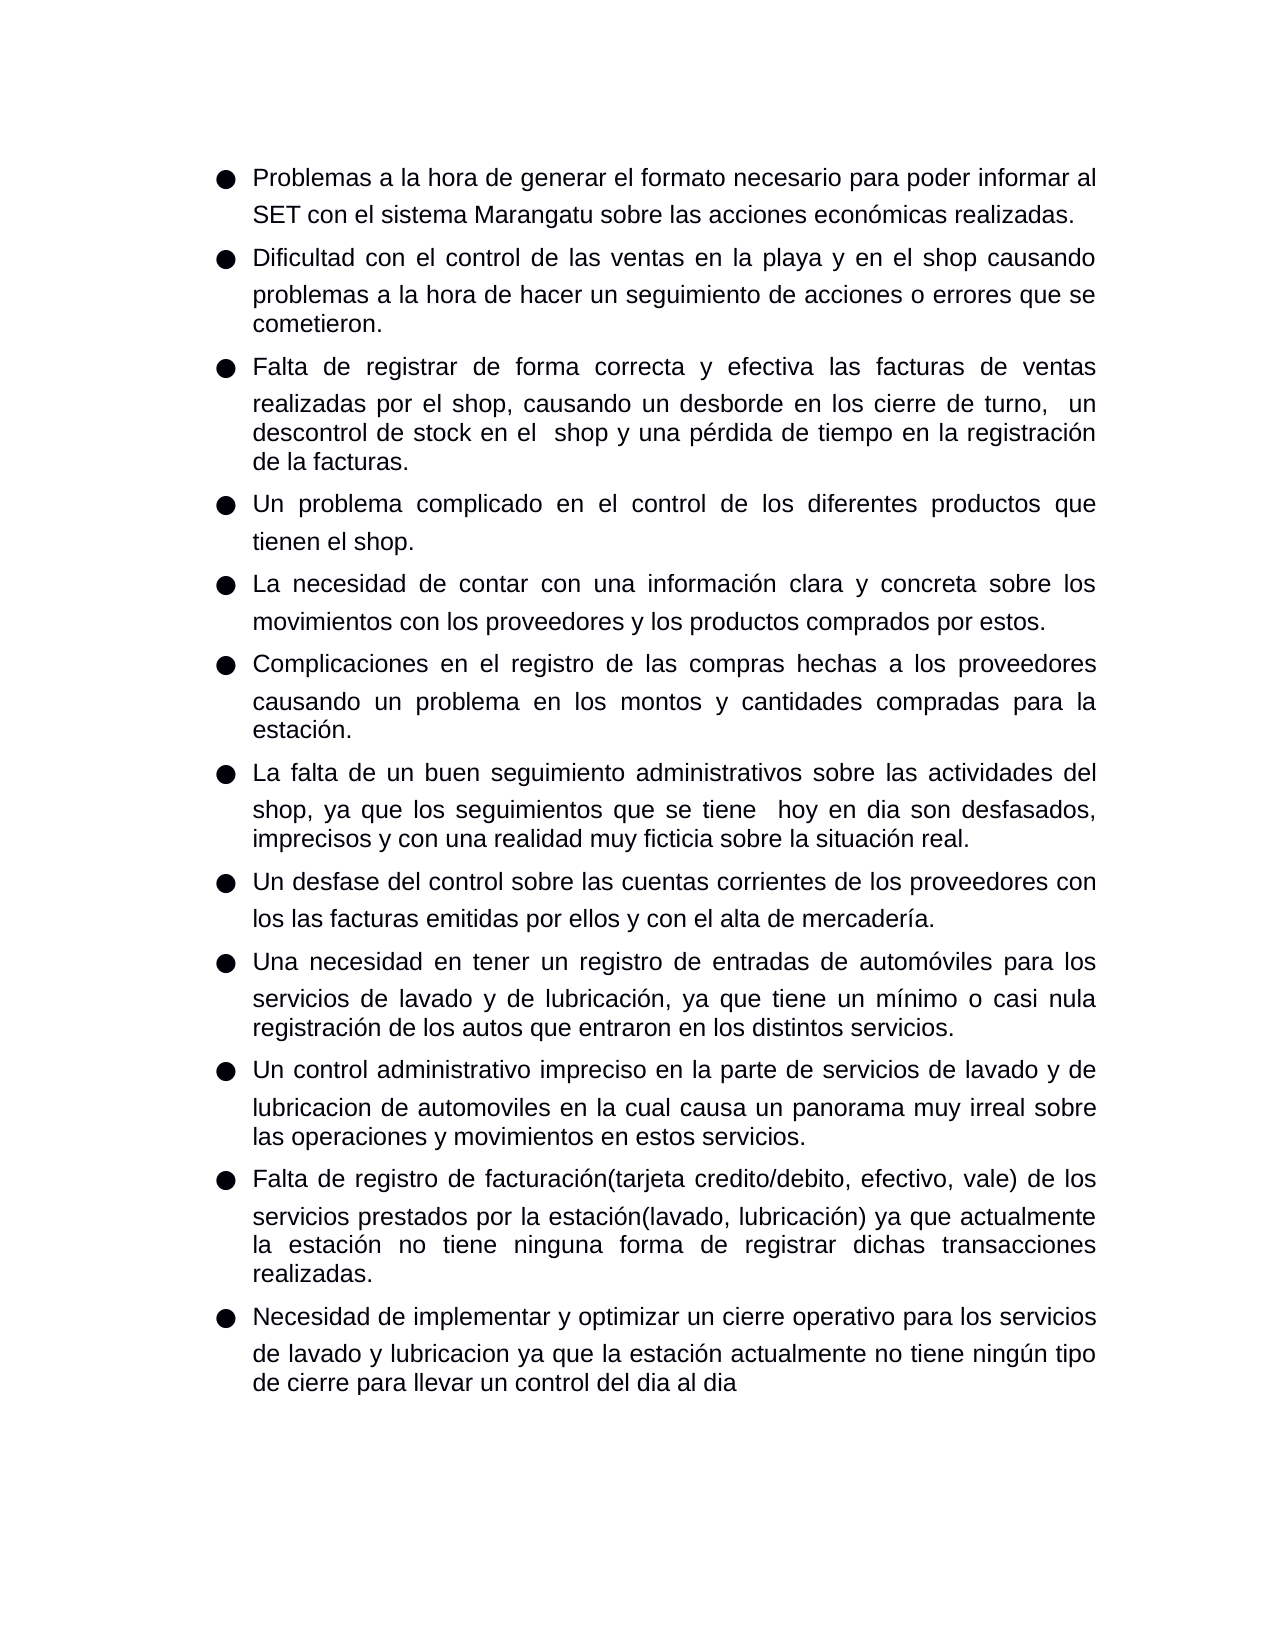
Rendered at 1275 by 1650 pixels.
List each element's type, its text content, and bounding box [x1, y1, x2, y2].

list Un problema complicado en el control de los diferentes productos que tienen el shop. [215, 474, 1098, 554]
list Complicaciones en el registro de las compras hechas a los proveedores causando un problema en los montos y cantidades compradas para la estación. [215, 634, 1098, 743]
list La necesidad de contar con una información clara y concreta sobre los movimientos con los proveedores y los productos comprados por estos. [215, 554, 1098, 634]
list Falta de registrar de forma correcta y efectiva las facturas de ventas realizadas por el shop, causando un desborde en los cierre de turno, un descontrol de stock en el shop y una pérdida de tiempo en la registración de la facturas. [215, 336, 1098, 474]
list Una necesidad en tener un registro de entradas de automóviles para los servicios de lavado y de lubricación, ya que tiene un mínimo o casi nula registración de los autos que entraron en los distintos servicios. [215, 931, 1098, 1040]
list Un desfase del control sobre las cuentas corrientes de los proveedores con los las facturas emitidas por ellos y con el alta de mercadería. [215, 851, 1098, 931]
list Un control administrativo impreciso en la parte de servicios de lavado y de lubricacion de automoviles en la cual causa un panorama muy irreal sobre las operaciones y movimientos en estos servicios. [215, 1040, 1098, 1149]
list Falta de registro de facturación(tarjeta credito/debito, efectivo, vale) de los servicios prestados por la estación(lavado, lubricación) ya que actualmente la estación no tiene ninguna forma de registrar dichas transacciones realizadas. [215, 1149, 1098, 1286]
list Necesidad de implementar y optimizar un cierre operativo para los servicios de lavado y lubricacion ya que la estación actualmente no tiene ningún tipo de cierre para llevar un control del dia al dia [215, 1286, 1098, 1395]
list Dificultad con el control de las ventas en la playa y en el shop causando problemas a la hora de hacer un seguimiento de acciones o errores que se cometieron. [215, 228, 1098, 336]
list Problemas a la hora de generar el formato necesario para poder informar al SET con el sistema Marangatu sobre las acciones económicas realizadas. [215, 149, 1098, 228]
list La falta de un buen seguimiento administrativos sobre las actividades del shop, ya que los seguimientos que se tiene hoy en dia son desfasados, imprecisos y con una realidad muy ficticia sobre la situación real. [215, 743, 1098, 851]
